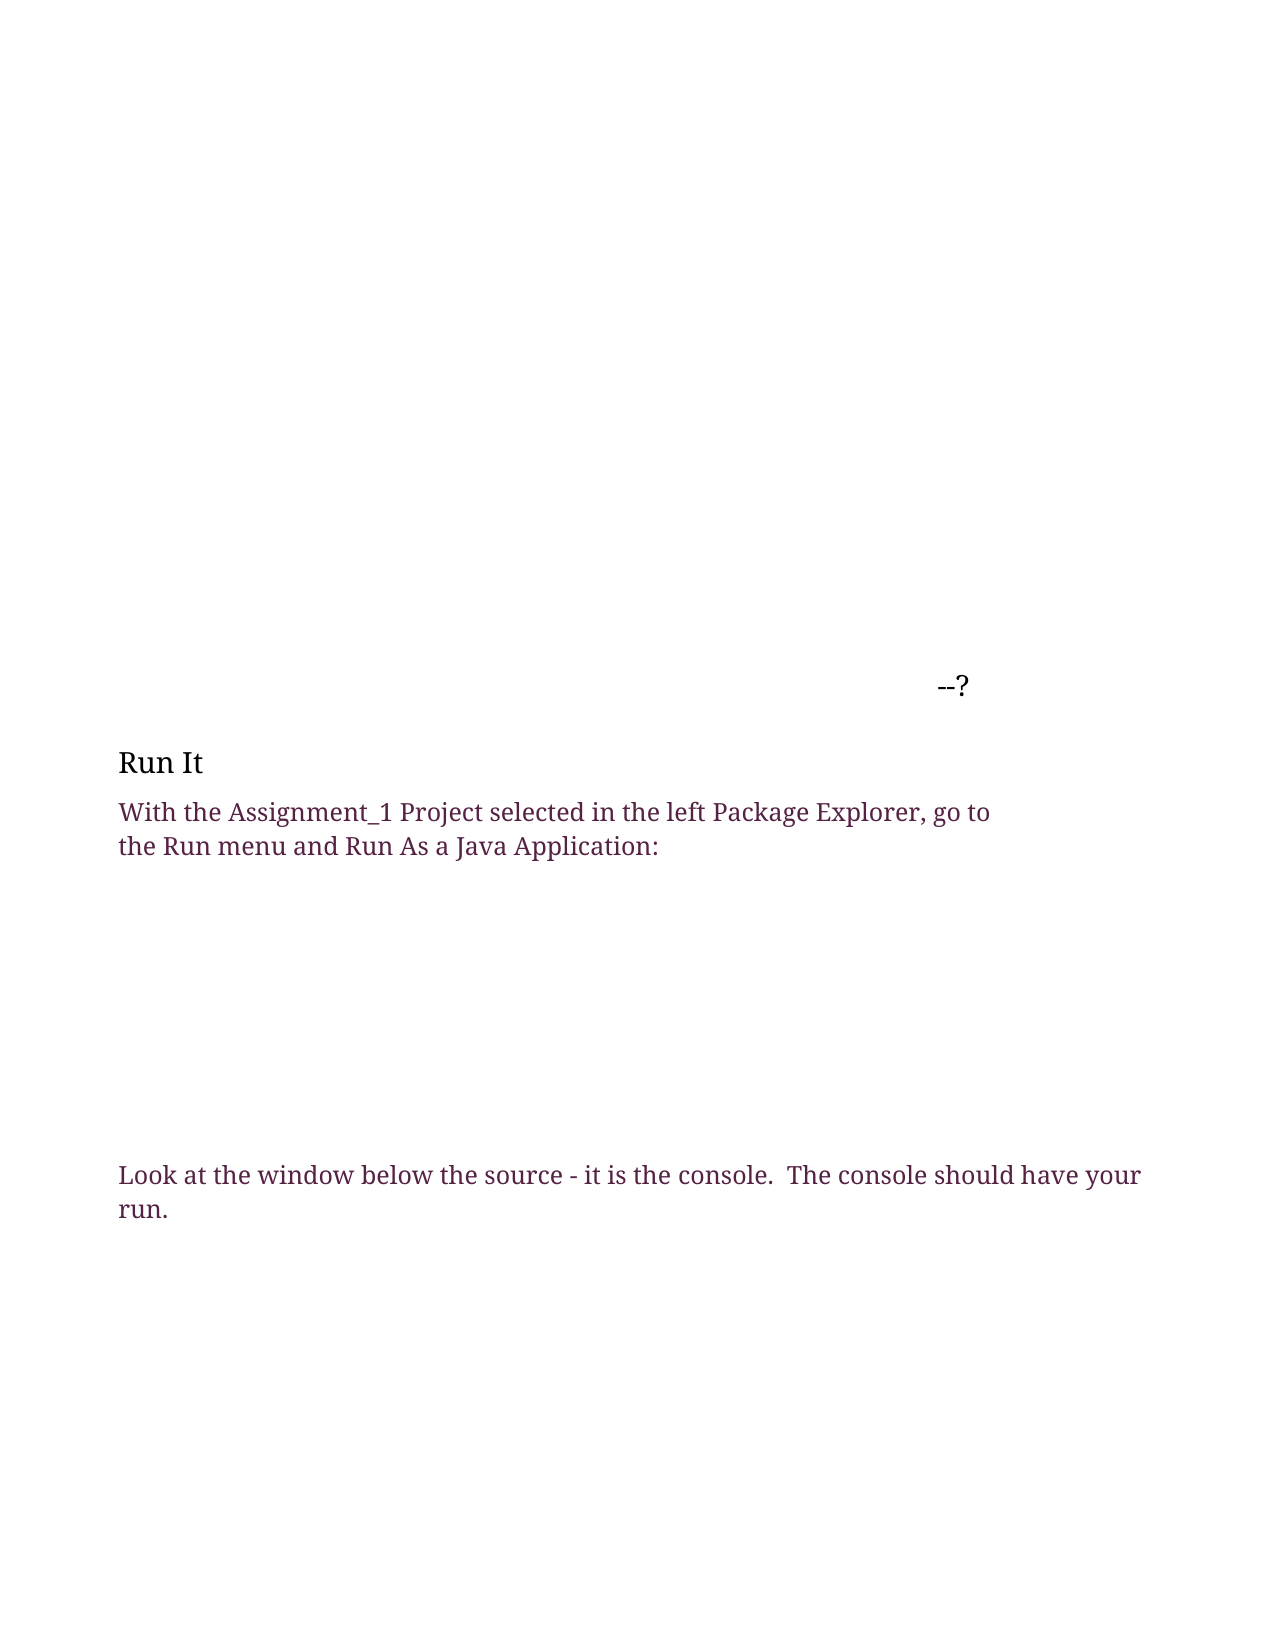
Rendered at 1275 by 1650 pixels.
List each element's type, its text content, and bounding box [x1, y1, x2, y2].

subtitle Run It [118, 742, 1157, 782]
text --? [118, 118, 1157, 705]
text With the Assignment_1 Project selected in the left Package Explorer, go to the Run menu and Run As a Java Application: [118, 794, 1157, 863]
text Look at the window below the source - it is the console. The console should have your run. [118, 1158, 1157, 1226]
